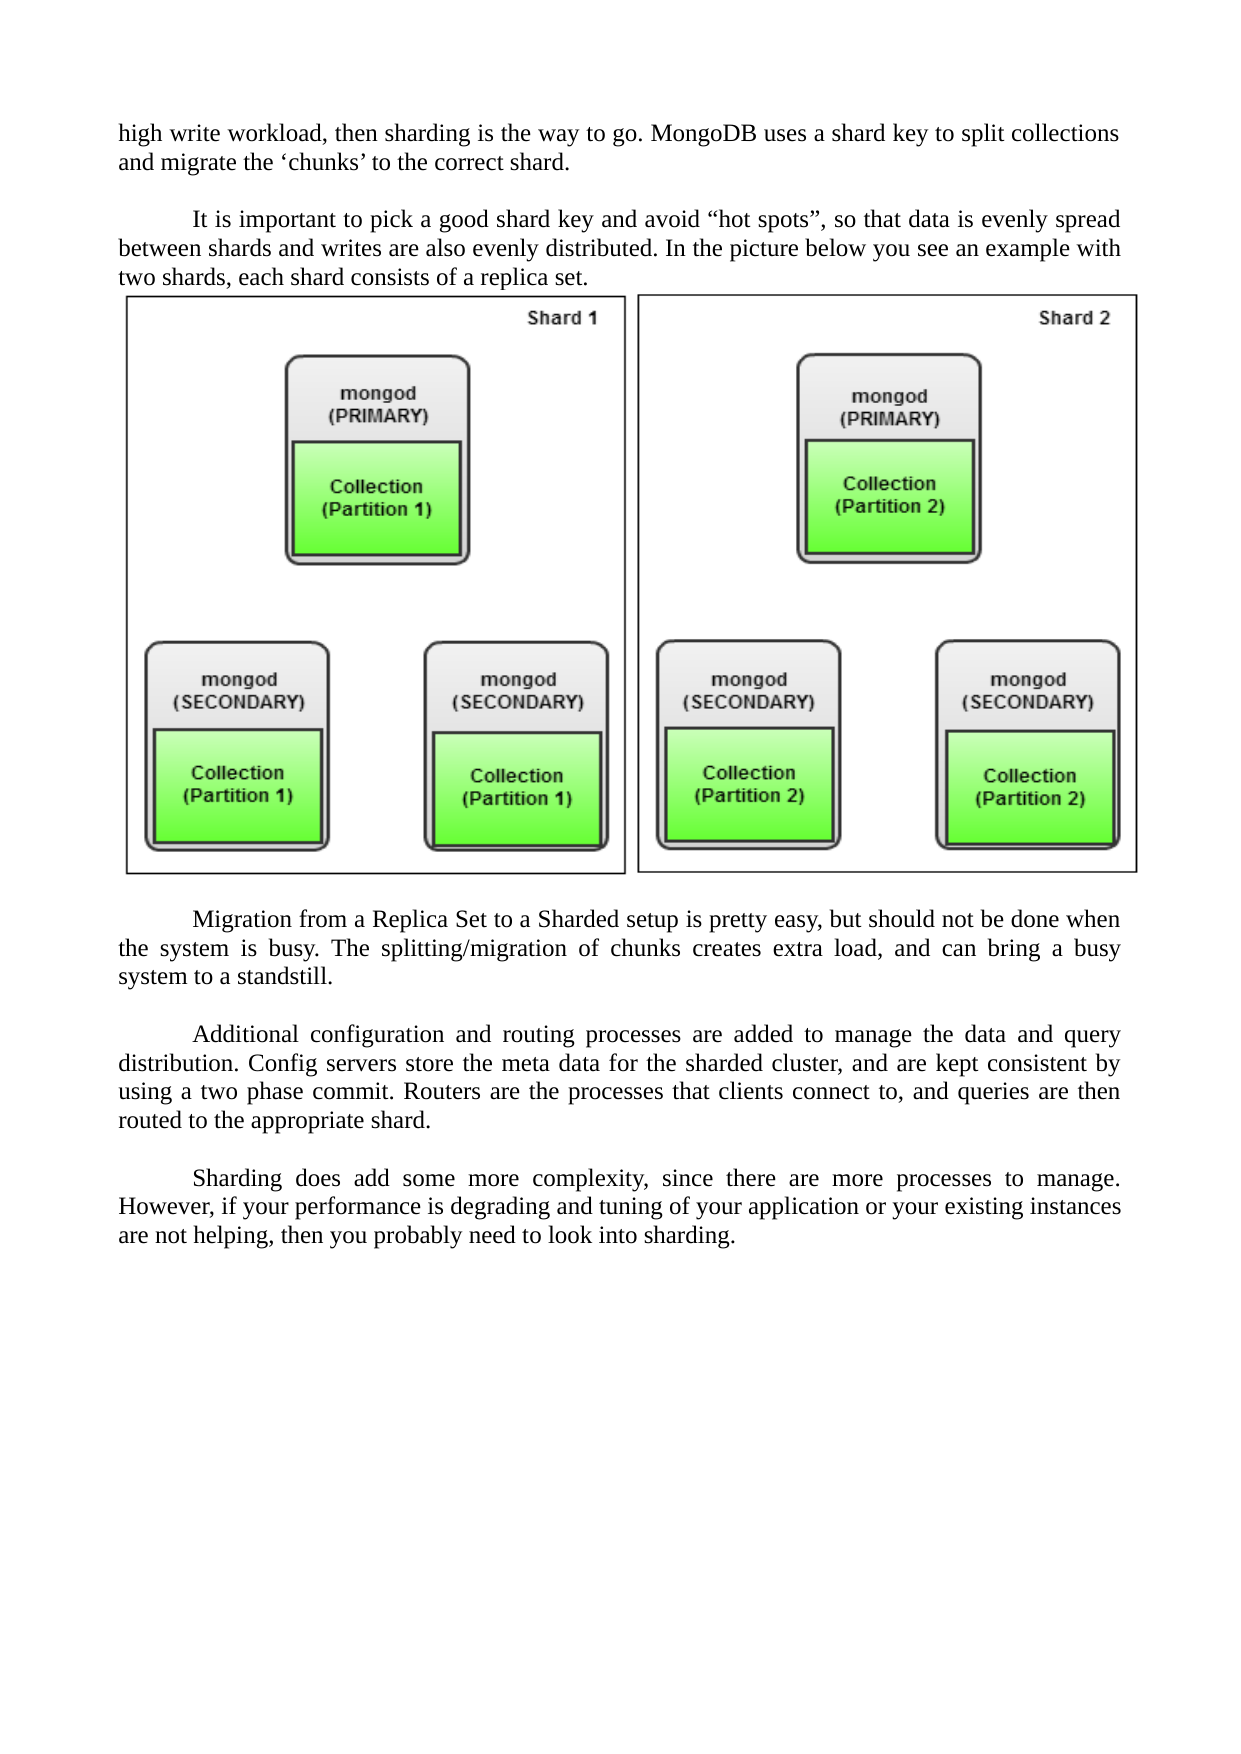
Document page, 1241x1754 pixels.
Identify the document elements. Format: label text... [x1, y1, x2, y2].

text It is important to pick a good shard key and avoid “hot spots”, so that data is evenly spread between shards and writes are also evenly distributed. In the picture below you see an example with two shards, each shard consists of a replica set. [118, 204, 1122, 290]
text Additional configuration and routing processes are added to manage the data and query distribution. Config servers store the meta data for the sharded cluster, and are kept consistent by using a two phase commit. Routers are the processes that clients connect to, and queries are then routed to the appropriate shard. [118, 1019, 1122, 1134]
text Migration from a Replica Set to a Sharded setup is pretty easy, but should not be done when the system is busy. The splitting/migration of chunks creates extra load, and can bring a busy system to a standstill. [118, 904, 1122, 990]
picture [118, 290, 1141, 876]
text high write workload, then sharding is the way to go. MongoDB uses a shard key to split collections and migrate the ‘chunks’ to the correct shard. [118, 118, 1122, 176]
text Sharding does add some more complexity, since there are more processes to manage. However, if your performance is degrading and tuning of your application or your existing instances are not helping, then you probably need to look into sharding. [118, 1163, 1122, 1249]
